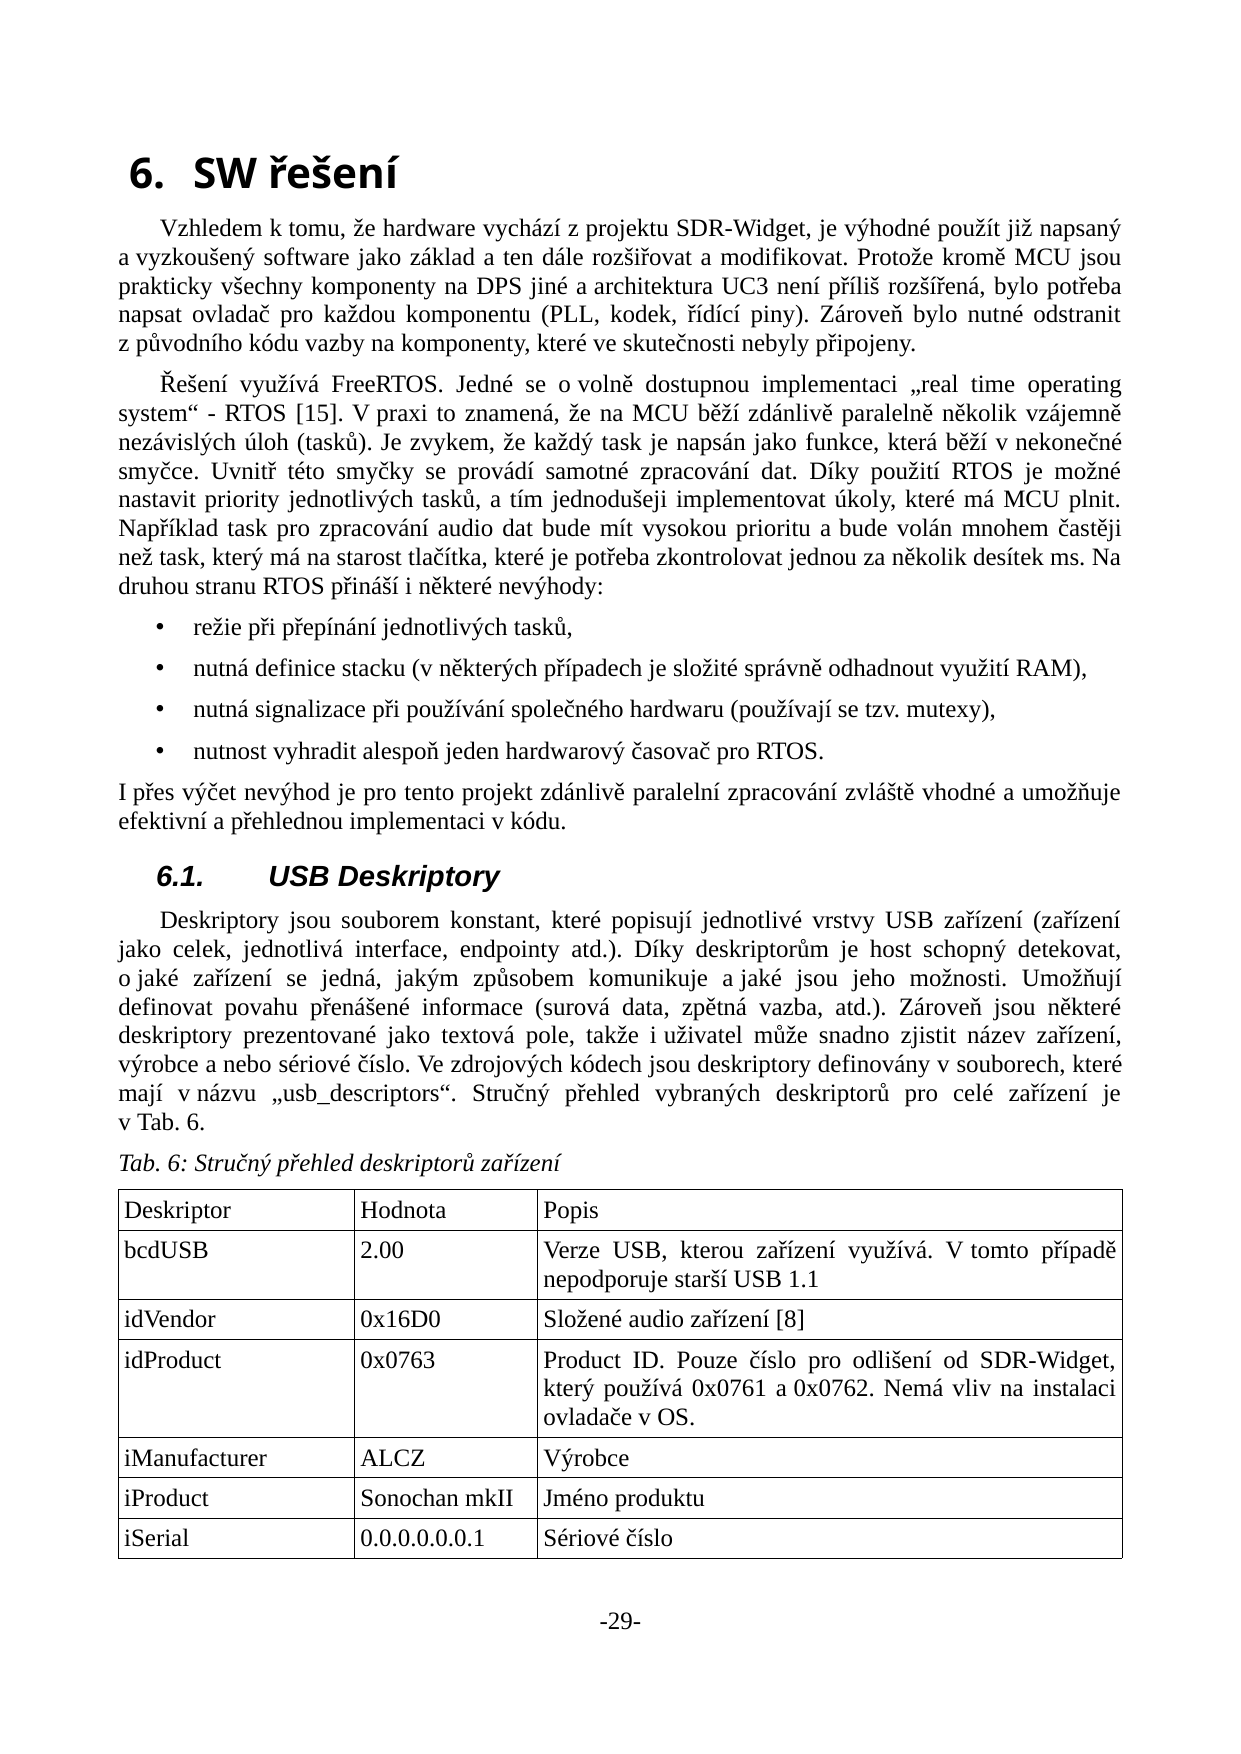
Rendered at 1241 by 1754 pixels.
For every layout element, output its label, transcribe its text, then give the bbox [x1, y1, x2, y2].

table_cell idProduct [119, 1340, 354, 1437]
table_header Hodnota [355, 1190, 537, 1229]
table_cell Verze USB, kterou zařízení využívá. V tomto případě nepodporuje starší USB 1.1 [538, 1231, 1122, 1299]
list nutná definice stacku (v některých případech je složité správně odhadnout využití RAM), [156, 653, 1122, 682]
subtitle USB Deskriptory [148, 859, 1122, 893]
text Deskriptory jsou souborem konstant, které popisují jednotlivé vrstvy USB zařízení (zařízení jako celek, jednotlivá interface, endpointy atd.). Díky deskriptorům je host schopný detekovat, o jaké zařízení se jedná, jakým způsobem komunikuje a jaké jsou jeho možnosti. Umožňují definovat povahu přenášené informace (surová data, zpětná vazba, atd.). Zároveň jsou některé deskriptory prezentované jako textová pole, takže i uživatel může snadno zjistit název zařízení, výrobce a nebo sériové číslo. Ve zdrojových kódech jsou deskriptory definovány v souborech, které mají v názvu „usb_descriptors“. Stručný přehled vybraných deskriptorů pro celé zařízení je v Tab. 6. [118, 906, 1122, 1136]
table_cell Sonochan mkII [355, 1478, 537, 1517]
table_cell iManufacturer [119, 1438, 354, 1477]
table_cell bcdUSB [119, 1231, 354, 1299]
list nutnost vyhradit alespoň jeden hardwarový časovač pro RTOS. [156, 736, 1122, 764]
text Tab. 6: Stručný přehled deskriptorů zařízení [118, 1148, 1122, 1177]
table_cell 0x0763 [355, 1340, 537, 1437]
text Řešení využívá FreeRTOS. Jedné se o volně dostupnou implementaci „real time operating system“ - RTOS [15]. V praxi to znamená, že na MCU běží zdánlivě paralelně několik vzájemně nezávislých úloh (tasků). Je zvykem, že každý task je napsán jako funkce, která běží v nekonečné smyčce. Uvnitř této smyčky se provádí samotné zpracování dat. Díky použití RTOS je možné nastavit priority jednotlivých tasků, a tím jednodušeji implementovat úkoly, které má MCU plnit. Například task pro zpracování audio dat bude mít vysokou prioritu a bude volán mnohem častěji než task, který má na starost tlačítka, které je potřeba zkontrolovat jednou za několik desítek ms. Na druhou stranu RTOS přináší i některé nevýhody: [118, 369, 1122, 599]
table_header Deskriptor [119, 1190, 354, 1229]
subtitle SW řešení [118, 143, 1122, 201]
table_cell Výrobce [538, 1438, 1122, 1477]
list režie při přepínání jednotlivých tasků, [156, 612, 1122, 641]
table_cell 0x16D0 [355, 1300, 537, 1339]
table_cell Jméno produktu [538, 1478, 1122, 1517]
table_header Popis [538, 1190, 1122, 1229]
table_cell ALCZ [355, 1438, 537, 1477]
text Vzhledem k tomu, že hardware vychází z projektu SDR-Widget, je výhodné použít již napsaný a vyzkoušený software jako základ a ten dále rozšiřovat a modifikovat. Protože kromě MCU jsou prakticky všechny komponenty na DPS jiné a architektura UC3 není příliš rozšířená, bylo potřeba napsat ovladač pro každou komponentu (PLL, kodek, řídící piny). Zároveň bylo nutné odstranit z původního kódu vazby na komponenty, které ve skutečnosti nebyly připojeny. [118, 213, 1122, 357]
text I přes výčet nevýhod je pro tento projekt zdánlivě paralelní zpracování zvláště vhodné a umožňuje efektivní a přehlednou implementaci v kódu. [118, 777, 1122, 834]
table_cell iSerial [119, 1519, 354, 1558]
table_cell iProduct [119, 1478, 354, 1517]
table_cell Product ID. Pouze číslo pro odlišení od SDR-Widget, který používá 0x0761 a 0x0762. Nemá vliv na instalaci ovladače v OS. [538, 1340, 1122, 1437]
table_cell 0.0.0.0.0.0.1 [355, 1519, 537, 1558]
table_cell Sériové číslo [538, 1519, 1122, 1558]
table_cell idVendor [119, 1300, 354, 1339]
list nutná signalizace při používání společného hardwaru (používají se tzv. mutexy), [156, 694, 1122, 723]
table_cell Složené audio zařízení [8] [538, 1300, 1122, 1339]
table_cell 2.00 [355, 1231, 537, 1299]
